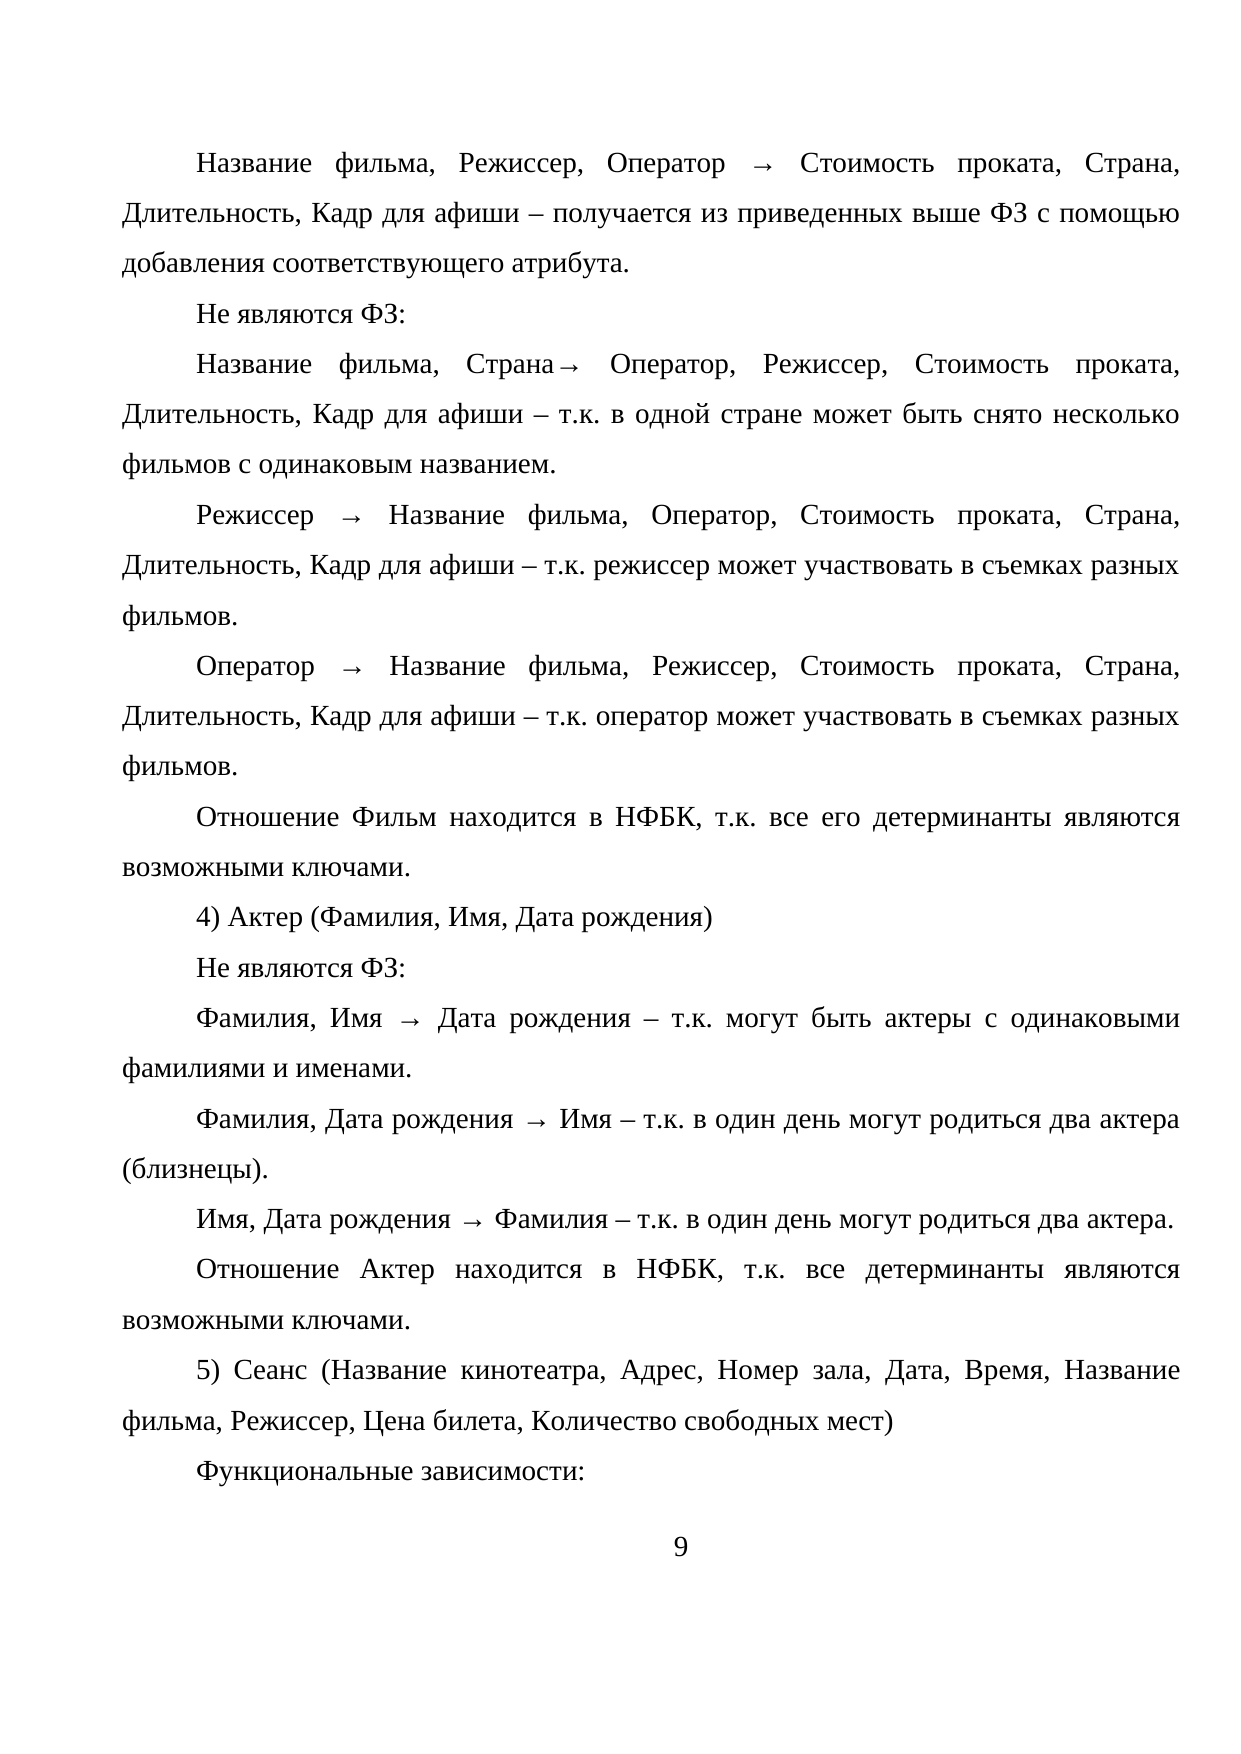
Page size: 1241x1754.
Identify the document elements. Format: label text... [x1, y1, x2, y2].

text Название фильма, Страна→ Оператор, Режиссер, Стоимость проката, Длительность, Кадр для афиши – т.к. в одной стране может быть снято несколько фильмов с одинаковым названием. [122, 346, 1181, 480]
text 4) Актер (Фамилия, Имя, Дата рождения) [122, 899, 1181, 933]
text Отношение Фильм находится в НФБК, т.к. все его детерминанты являются возможными ключами. [122, 799, 1181, 883]
text Фамилия, Дата рождения → Имя – т.к. в один день могут родиться два актера (близнецы). [122, 1101, 1181, 1184]
text Оператор → Название фильма, Режиссер, Стоимость проката, Страна, Длительность, Кадр для афиши – т.к. оператор может участвовать в съемках разных фильмов. [122, 648, 1181, 782]
text Не являются ФЗ: [122, 950, 1181, 983]
text Не являются ФЗ: [122, 296, 1181, 329]
text Отношение Актер находится в НФБК, т.к. все детерминанты являются возможными ключами. [122, 1252, 1181, 1336]
text Имя, Дата рождения → Фамилия – т.к. в один день могут родиться два актера. [122, 1201, 1181, 1235]
text Режиссер → Название фильма, Оператор, Стоимость проката, Страна, Длительность, Кадр для афиши – т.к. режиссер может участвовать в съемках разных фильмов. [122, 497, 1181, 631]
text Название фильма, Режиссер, Оператор → Стоимость проката, Страна, Длительность, Кадр для афиши – получается из приведенных выше ФЗ с помощью добавления соответствующего атрибута. [122, 145, 1181, 279]
text Функциональные зависимости: [122, 1453, 1181, 1486]
text 5) Сеанс (Название кинотеатра, Адрес, Номер зала, Дата, Время, Название фильма, Режиссер, Цена билета, Количество свободных мест) [122, 1352, 1181, 1436]
text Фамилия, Имя → Дата рождения – т.к. могут быть актеры с одинаковыми фамилиями и именами. [122, 1000, 1181, 1084]
